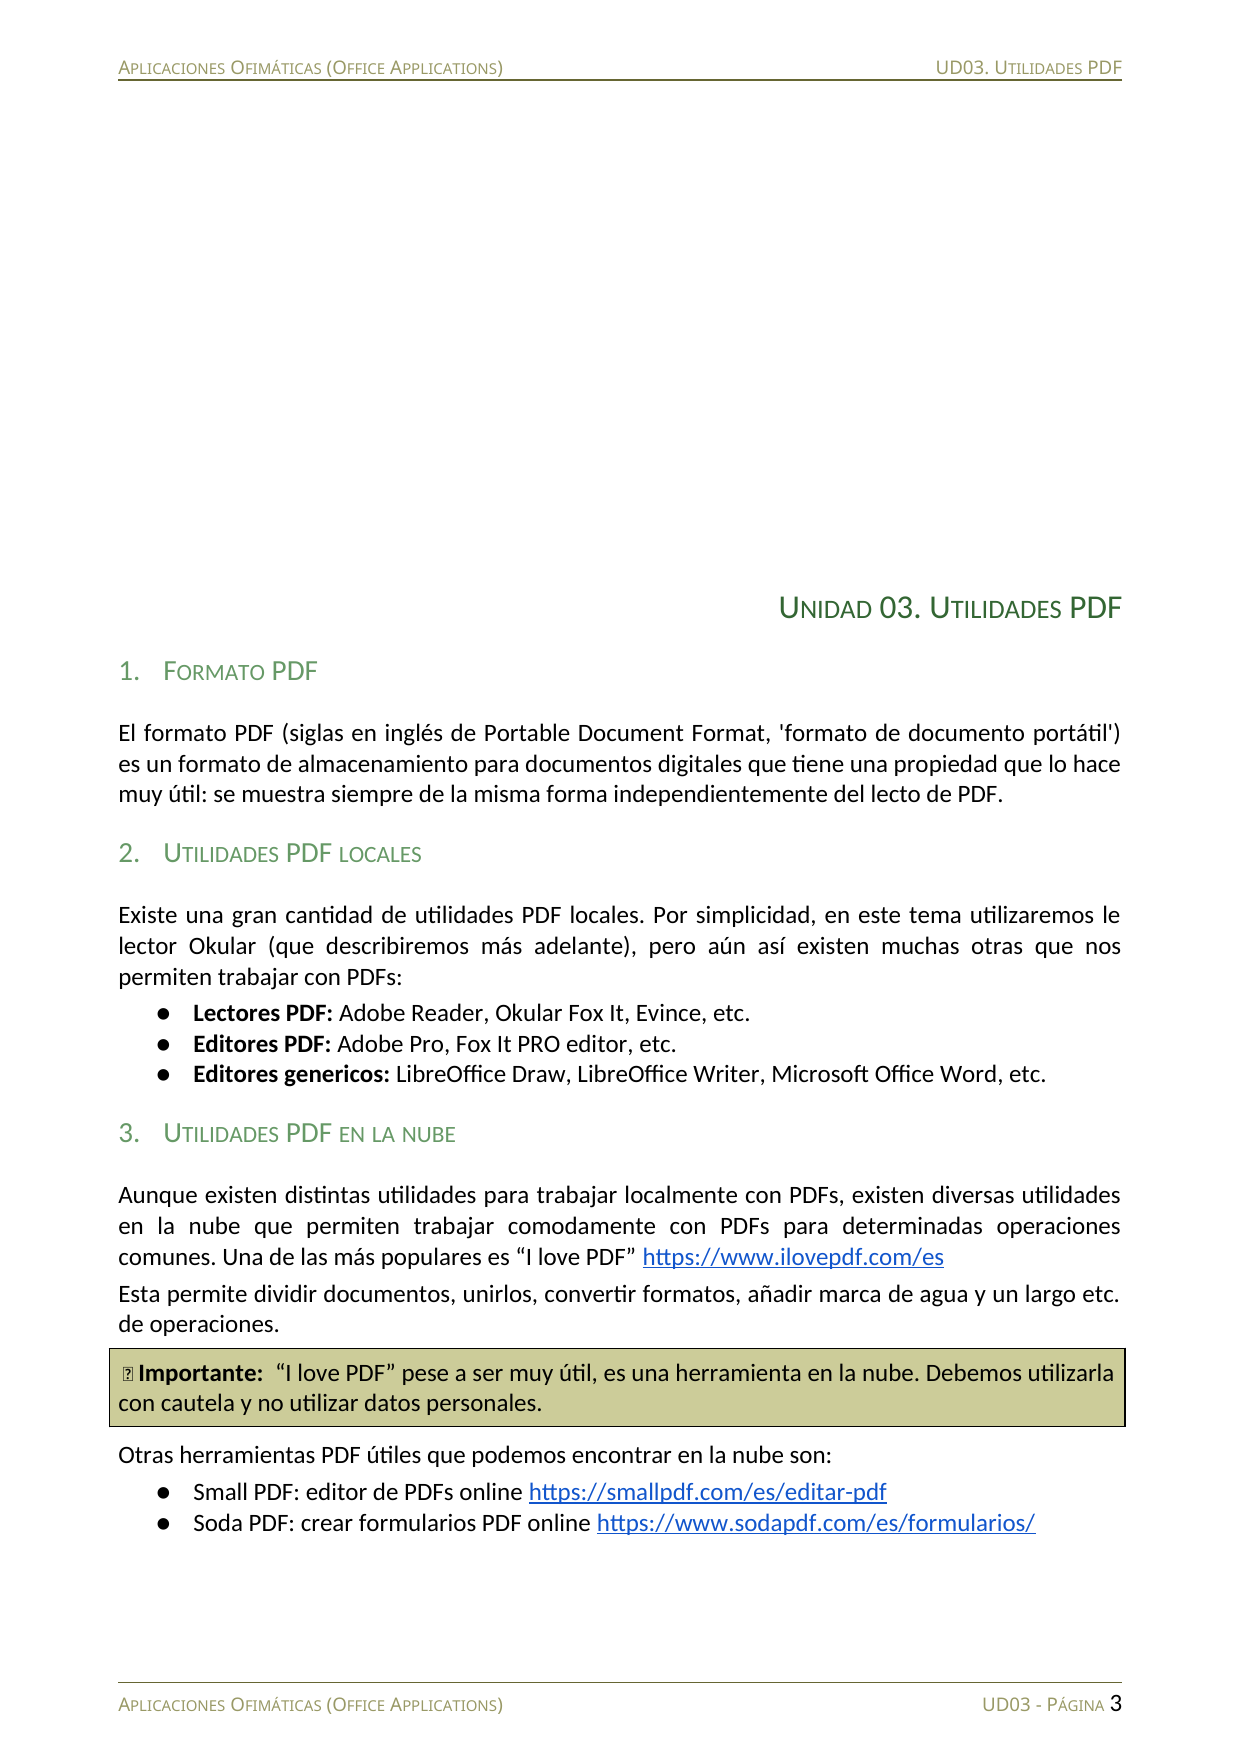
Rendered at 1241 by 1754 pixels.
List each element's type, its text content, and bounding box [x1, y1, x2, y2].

list Soda PDF: crear formularios PDF online https://www.sodapdf.com/es/formularios/ [156, 1507, 1122, 1537]
subtitle Utilidades PDF locales [118, 834, 1122, 869]
text 📖 Importante: “I love PDF” pese a ser muy útil, es una herramienta en la nube. Debemos utilizarla con cautela y no utilizar datos personales. [110, 1349, 1124, 1426]
list Lectores PDF: Adobe Reader, Okular Fox It, Evince, etc. [156, 998, 1122, 1028]
text Aunque existen distintas utilidades para trabajar localmente con PDFs, existen diversas utilidades en la nube que permiten trabajar comodamente con PDFs para determinadas operaciones comunes. Una de las más populares es “I love PDF” https://www.ilovepdf.com/es [118, 1180, 1122, 1271]
list Editores PDF: Adobe Pro, Fox It PRO editor, etc. [156, 1028, 1122, 1059]
subtitle Formato PDF [118, 652, 1122, 687]
list Small PDF: editor de PDFs online https://smallpdf.com/es/editar-pdf [156, 1476, 1122, 1507]
text El formato PDF (siglas en inglés de Portable Document Format, 'formato de documento portátil') es un formato de almacenamiento para documentos digitales que tiene una propiedad que lo hace muy útil: se muestra siempre de la misma forma independientemente del lecto de PDF. [118, 717, 1122, 809]
list Editores genericos: LibreOffice Draw, LibreOffice Writer, Microsoft Office Word, etc. [156, 1059, 1122, 1089]
text Existe una gran cantidad de utilidades PDF locales. Por simplicidad, en este tema utilizaremos le lector Okular (que describiremos más adelante), pero aún así existen muchas otras que nos permiten trabajar con PDFs: [118, 899, 1122, 991]
subtitle Utilidades PDF en la nube [118, 1114, 1122, 1149]
text Esta permite dividir documentos, unirlos, convertir formatos, añadir marca de agua y un largo etc. de operaciones. [118, 1278, 1122, 1339]
text Unidad 03. Utilidades PDF [118, 586, 1122, 627]
text Otras herramientas PDF útiles que podemos encontrar en la nube son: [118, 1439, 1122, 1470]
